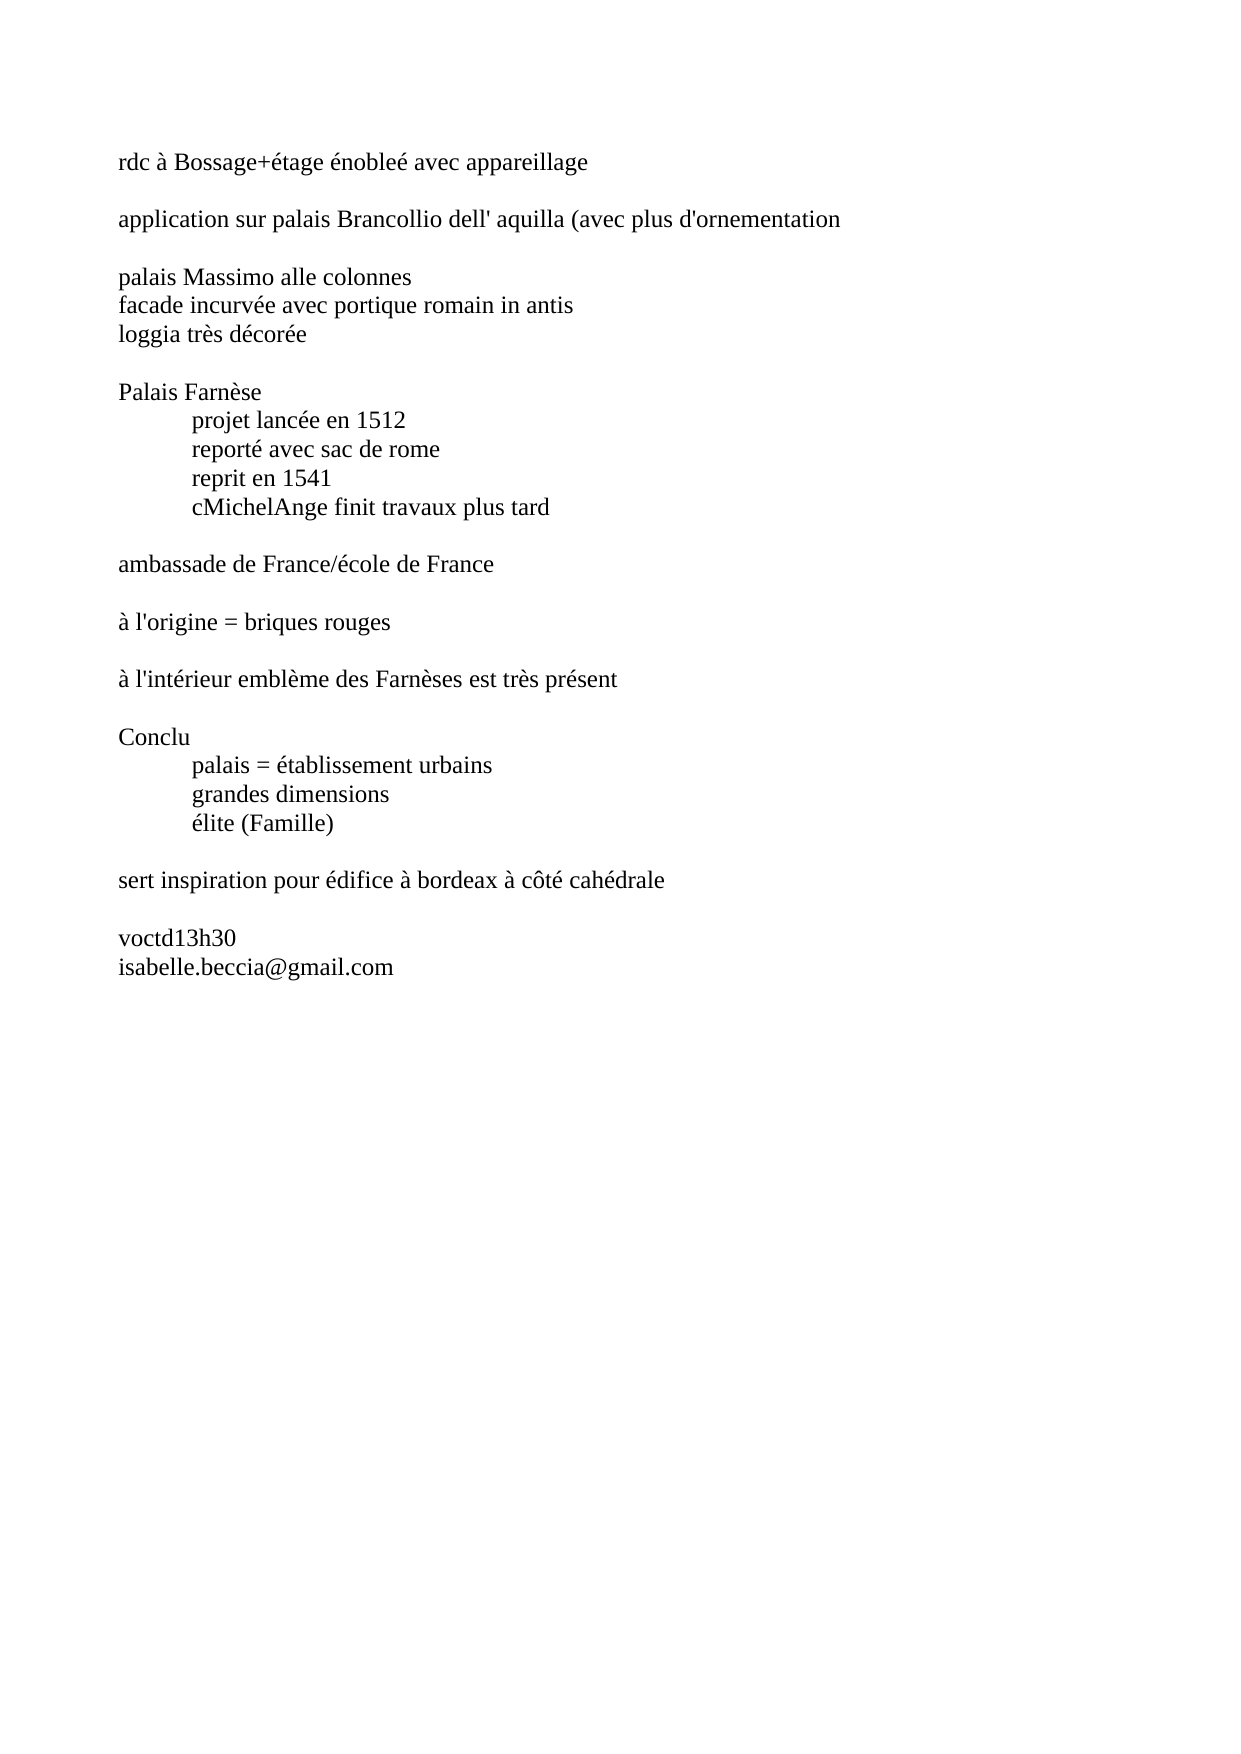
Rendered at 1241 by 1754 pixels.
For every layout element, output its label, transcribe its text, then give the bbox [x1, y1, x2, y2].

text élite (Famille) [118, 808, 1122, 837]
text loggia très décorée [118, 319, 1122, 348]
text application sur palais Brancollio dell' aquilla (avec plus d'ornementation [118, 204, 1122, 233]
text grandes dimensions [118, 779, 1122, 808]
text palais = établissement urbains [118, 751, 1122, 779]
text voctd13h30 [118, 923, 1122, 952]
text Conclu [118, 722, 1122, 751]
text ambassade de France/école de France [118, 549, 1122, 578]
text projet lancée en 1512 [118, 406, 1122, 434]
text palais Massimo alle colonnes [118, 262, 1122, 291]
text facade incurvée avec portique romain in antis [118, 291, 1122, 319]
text isabelle.beccia@gmail.com [118, 952, 1122, 981]
text Palais Farnèse [118, 377, 1122, 406]
text reporté avec sac de rome [118, 434, 1122, 463]
text à l'intérieur emblème des Farnèses est très présent [118, 664, 1122, 693]
text sert inspiration pour édifice à bordeax à côté cahédrale [118, 866, 1122, 894]
text reprit en 1541 [118, 463, 1122, 492]
text cMichelAnge finit travaux plus tard [118, 492, 1122, 521]
text à l'origine = briques rouges [118, 607, 1122, 636]
text rdc à Bossage+étage énobleé avec appareillage [118, 147, 1122, 176]
